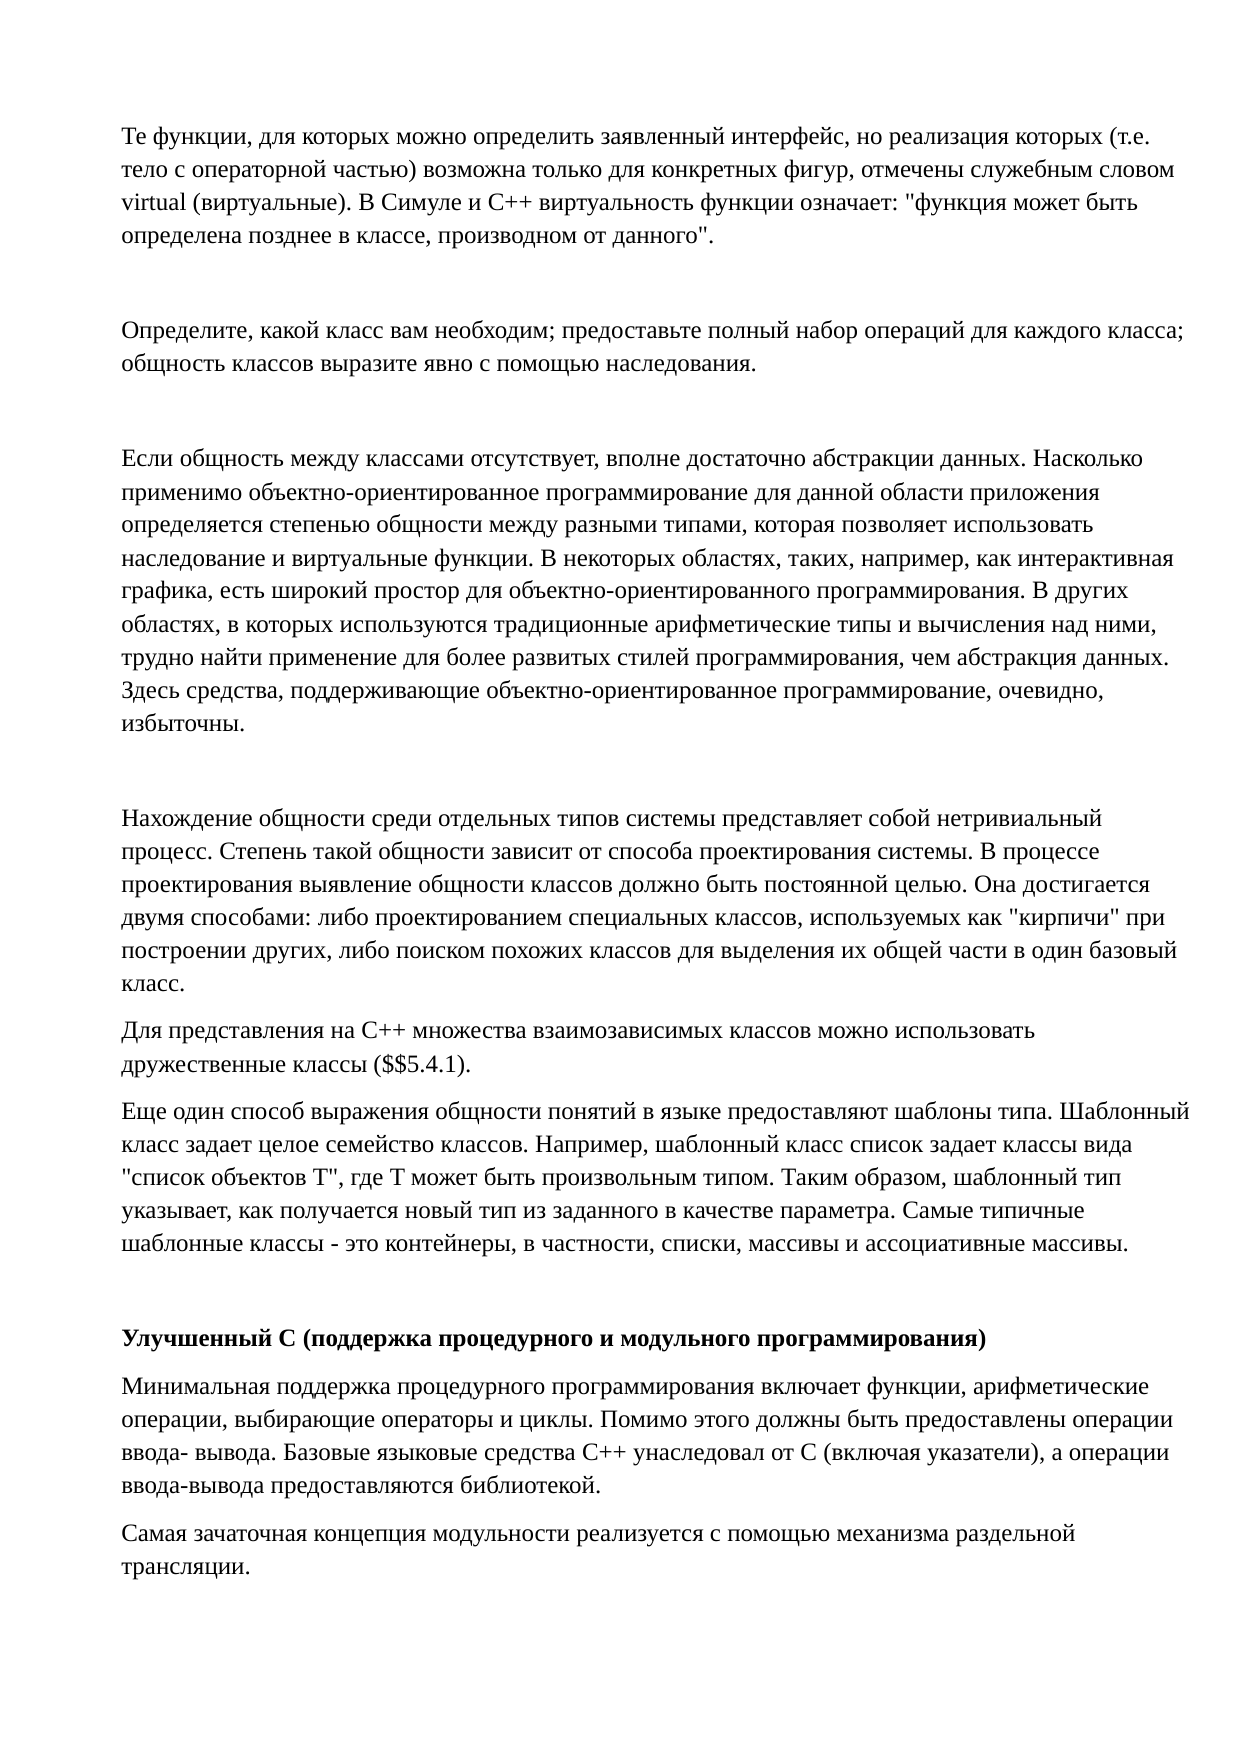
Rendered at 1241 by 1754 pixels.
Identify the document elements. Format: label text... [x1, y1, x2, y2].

table_header Те функции, для которых можно определить заявленный интерфейс, но реализация которых (т.е. тело с операторной частью) возможна только для конкретных фигур, отмечены служебным словом virtual (виртуальные). В Симуле и С++ виртуальность функции означает: "функция может быть определена позднее в классе, производном от данного". Определите, какой класс вам необходим; предоставьте полный набор операций для каждого класса; общность классов выразите явно с помощью наследования. Если общность между классами отсутствует, вполне достаточно абстракции данных. Насколько применимо объектно-ориентированное программирование для данной области приложения определяется степенью общности между разными типами, которая позволяет использовать наследование и виртуальные функции. В некоторых областях, таких, например, как интерактивная графика, есть широкий простор для объектно-ориентированного программирования. В других областях, в которых используются традиционные арифметические типы и вычисления над ними, трудно найти применение для более развитых стилей программирования, чем абстракция данных. Здесь средства, поддерживающие объектно-ориентированное программирование, очевидно, избыточны. Нахождение общности среди отдельных типов системы представляет собой нетривиальный процесс. Степень такой общности зависит от способа проектирования системы. В процессе проектирования выявление общности классов должно быть постоянной целью. Она достигается двумя способами: либо проектированием специальных классов, используемых как "кирпичи" при построении других, либо поиском похожих классов для выделения их общей части в один базовый класс. Для представления на С++ множества взаимозависимых классов можно использовать дружественные классы ($$5.4.1). Еще один способ выражения общности понятий в языке предоставляют шаблоны типа. Шаблонный класс задает целое семейство классов. Например, шаблонный класс список задает классы вида "список объектов T", где T может быть произвольным типом. Таким образом, шаблонный тип указывает, как получается новый тип из заданного в качестве параметра. Самые типичные шаблонные классы - это контейнеры, в частности, списки, массивы и ассоциативные массивы. Улучшенный С (поддержка процедурного и модульного программирования) Минимальная поддержка процедурного программирования включает функции, арифметические операции, выбирающие операторы и циклы. Помимо этого должны быть предоставлены операции ввода- вывода. Базовые языковые средства С++ унаследовал от С (включая указатели), а операции ввода-вывода предоставляются библиотекой. Самая зачаточная концепция модульности реализуется с помощью механизма раздельной трансляции. [118, 118, 1199, 1597]
